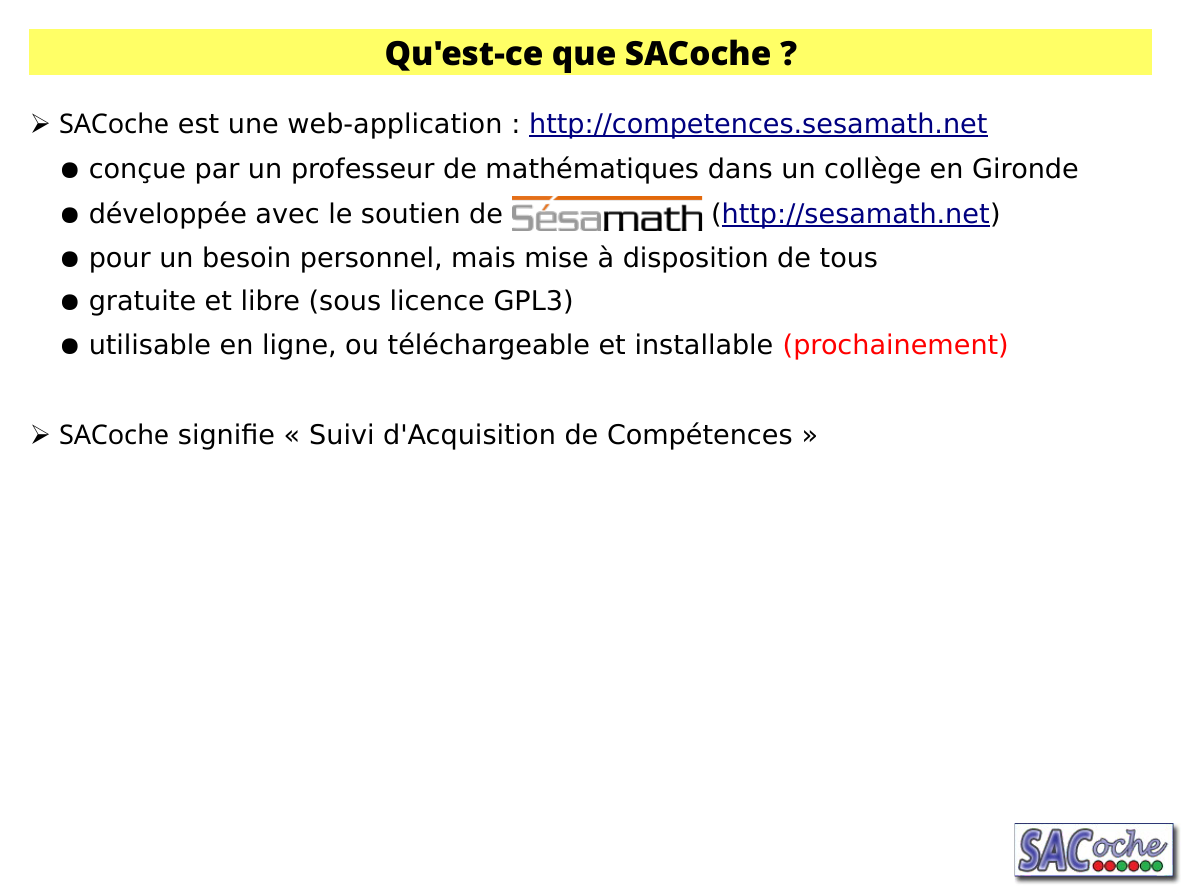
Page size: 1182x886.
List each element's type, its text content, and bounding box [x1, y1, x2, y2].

list pour un besoin personnel, mais mise à disposition de tous [59, 242, 1152, 274]
list SACoche est une web-application : http://competences.sesamath.net [29, 104, 1152, 141]
picture [1014, 823, 1182, 886]
text Qu'est-ce que SACoche ? [29, 29, 1152, 75]
list développée avec le soutien de [59, 196, 512, 231]
list conçue par un professeur de mathématiques dans un collège en Gironde [59, 153, 1152, 184]
list (http://sesamath.net) [703, 196, 1152, 231]
list gratuite et libre (sous licence GPL3) [59, 286, 1152, 317]
list SACoche signifie « Suivi d'Acquisition de Compétences » [29, 416, 1152, 453]
picture [512, 196, 703, 231]
list utilisable en ligne, ou téléchargeable et installable (prochainement) [59, 329, 1152, 361]
